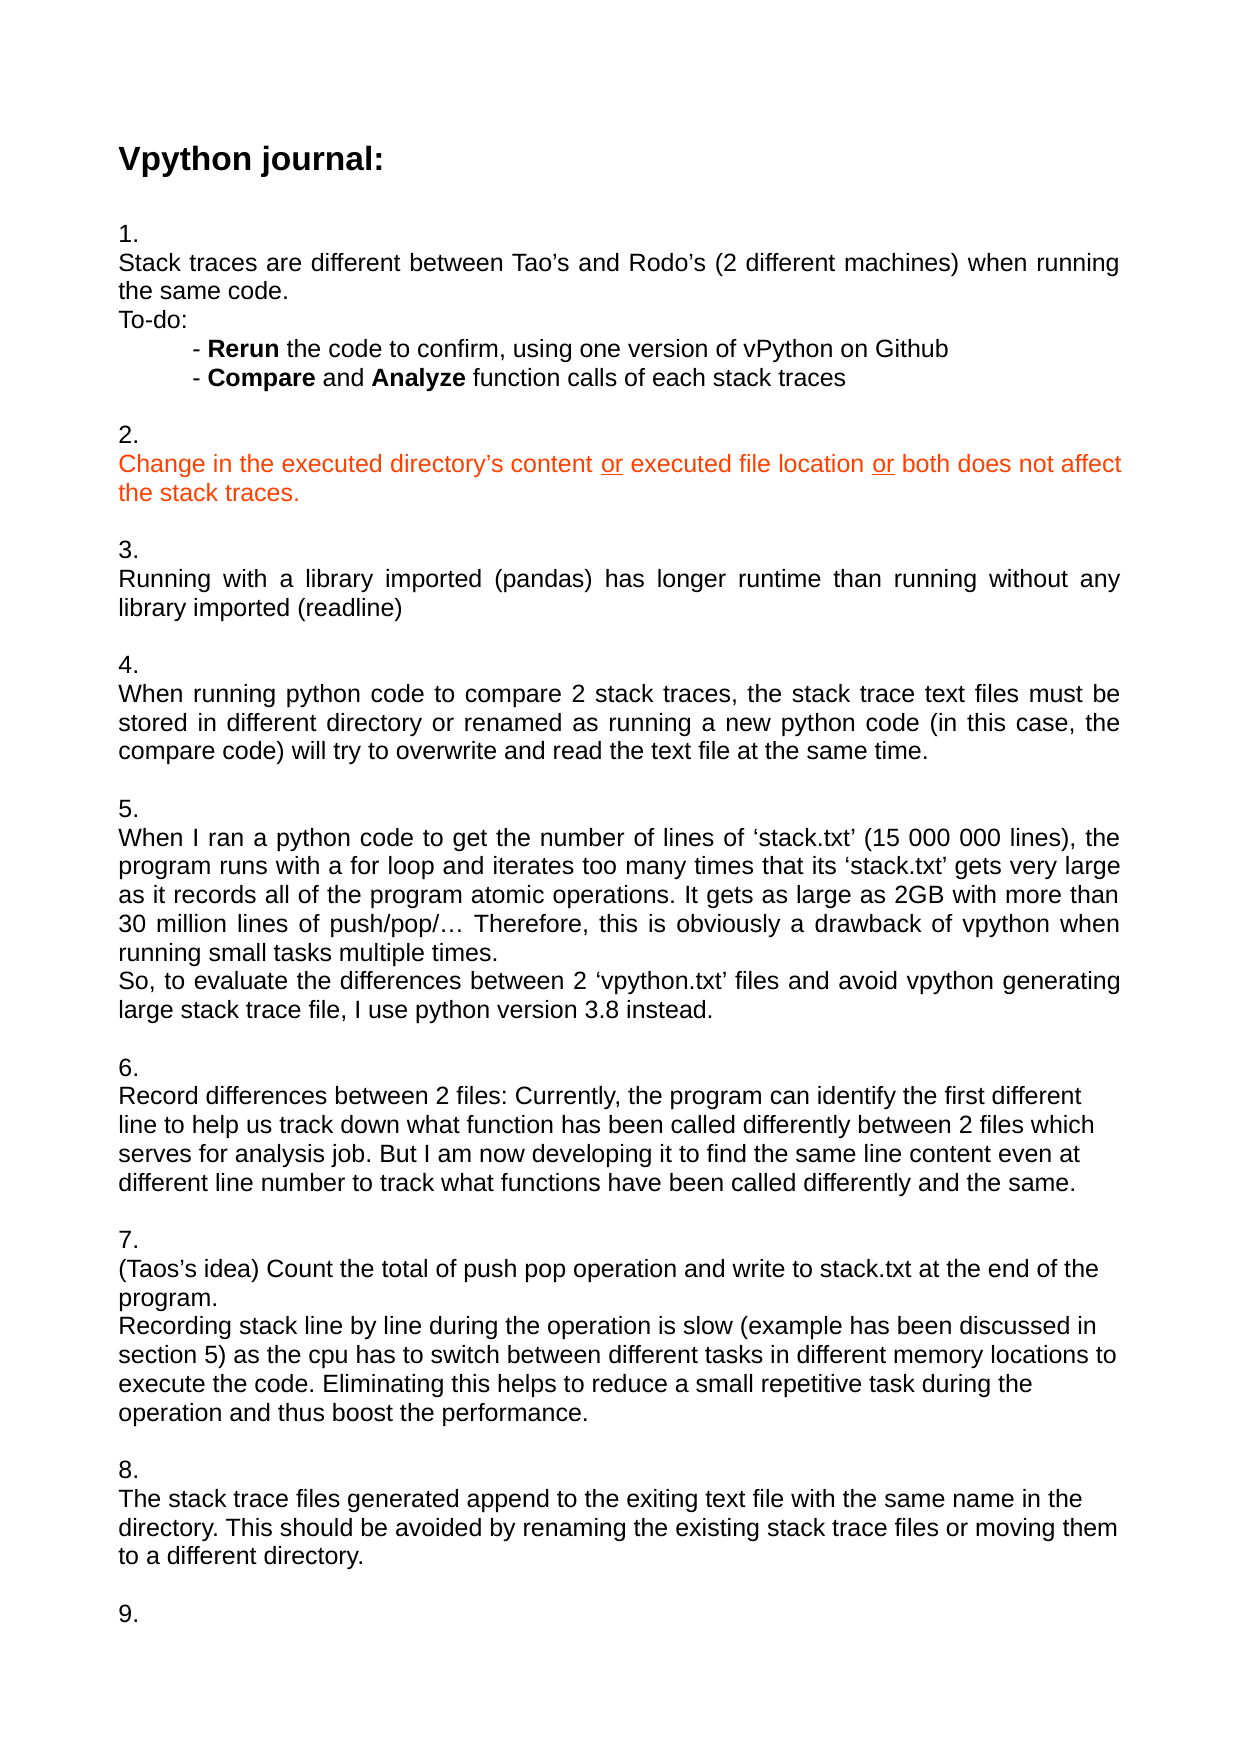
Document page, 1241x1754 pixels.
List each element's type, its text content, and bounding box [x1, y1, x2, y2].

text Running with a library imported (pandas) has longer runtime than running without any library imported (readline) [118, 564, 1122, 621]
text (Taos’s idea) Count the total of push pop operation and write to stack.txt at the end of the program. [118, 1254, 1122, 1311]
text When running python code to compare 2 stack traces, the stack trace text files must be stored in different directory or renamed as running a new python code (in this case, the compare code) will try to overwrite and read the text file at the same time. [118, 679, 1122, 765]
text - Rerun the code to confirm, using one version of vPython on Github [192, 334, 1122, 363]
text 2. [118, 420, 1122, 449]
text - Compare and Analyze function calls of each stack traces [192, 363, 1122, 391]
text Record differences between 2 files: Currently, the program can identify the first different line to help us track down what function has been called differently between 2 files which serves for analysis job. But I am now developing it to find the same line content even at different line number to track what functions have been called differently and the same. [118, 1081, 1122, 1196]
text 5. [118, 794, 1122, 823]
text 9. [118, 1599, 1122, 1628]
text So, to evaluate the differences between 2 ‘vpython.txt’ files and avoid vpython generating large stack trace file, I use python version 3.8 instead. [118, 966, 1122, 1024]
text 4. [118, 650, 1122, 679]
text 8. [118, 1455, 1122, 1484]
text Stack traces are different between Tao’s and Rodo’s (2 different machines) when running the same code. [118, 248, 1122, 305]
text 3. [118, 535, 1122, 564]
text To-do: [118, 305, 1122, 334]
subtitle Vpython journal: [118, 139, 1122, 178]
text 1. [118, 219, 1122, 248]
text Recording stack line by line during the operation is slow (example has been discussed in section 5) as the cpu has to switch between different tasks in different memory locations to execute the code. Eliminating this helps to reduce a small repetitive task during the operation and thus boost the performance. [118, 1311, 1122, 1426]
text 6. [118, 1053, 1122, 1081]
text When I ran a python code to get the number of lines of ‘stack.txt’ (15 000 000 lines), the program runs with a for loop and iterates too many times that its ‘stack.txt’ gets very large as it records all of the program atomic operations. It gets as large as 2GB with more than 30 million lines of push/pop/… Therefore, this is obviously a drawback of vpython when running small tasks multiple times. [118, 823, 1122, 966]
text Change in the executed directory’s content or executed file location or both does not affect the stack traces. [118, 449, 1122, 506]
text 7. [118, 1225, 1122, 1254]
text The stack trace files generated append to the exiting text file with the same name in the directory. This should be avoided by renaming the existing stack trace files or moving them to a different directory. [118, 1484, 1122, 1570]
